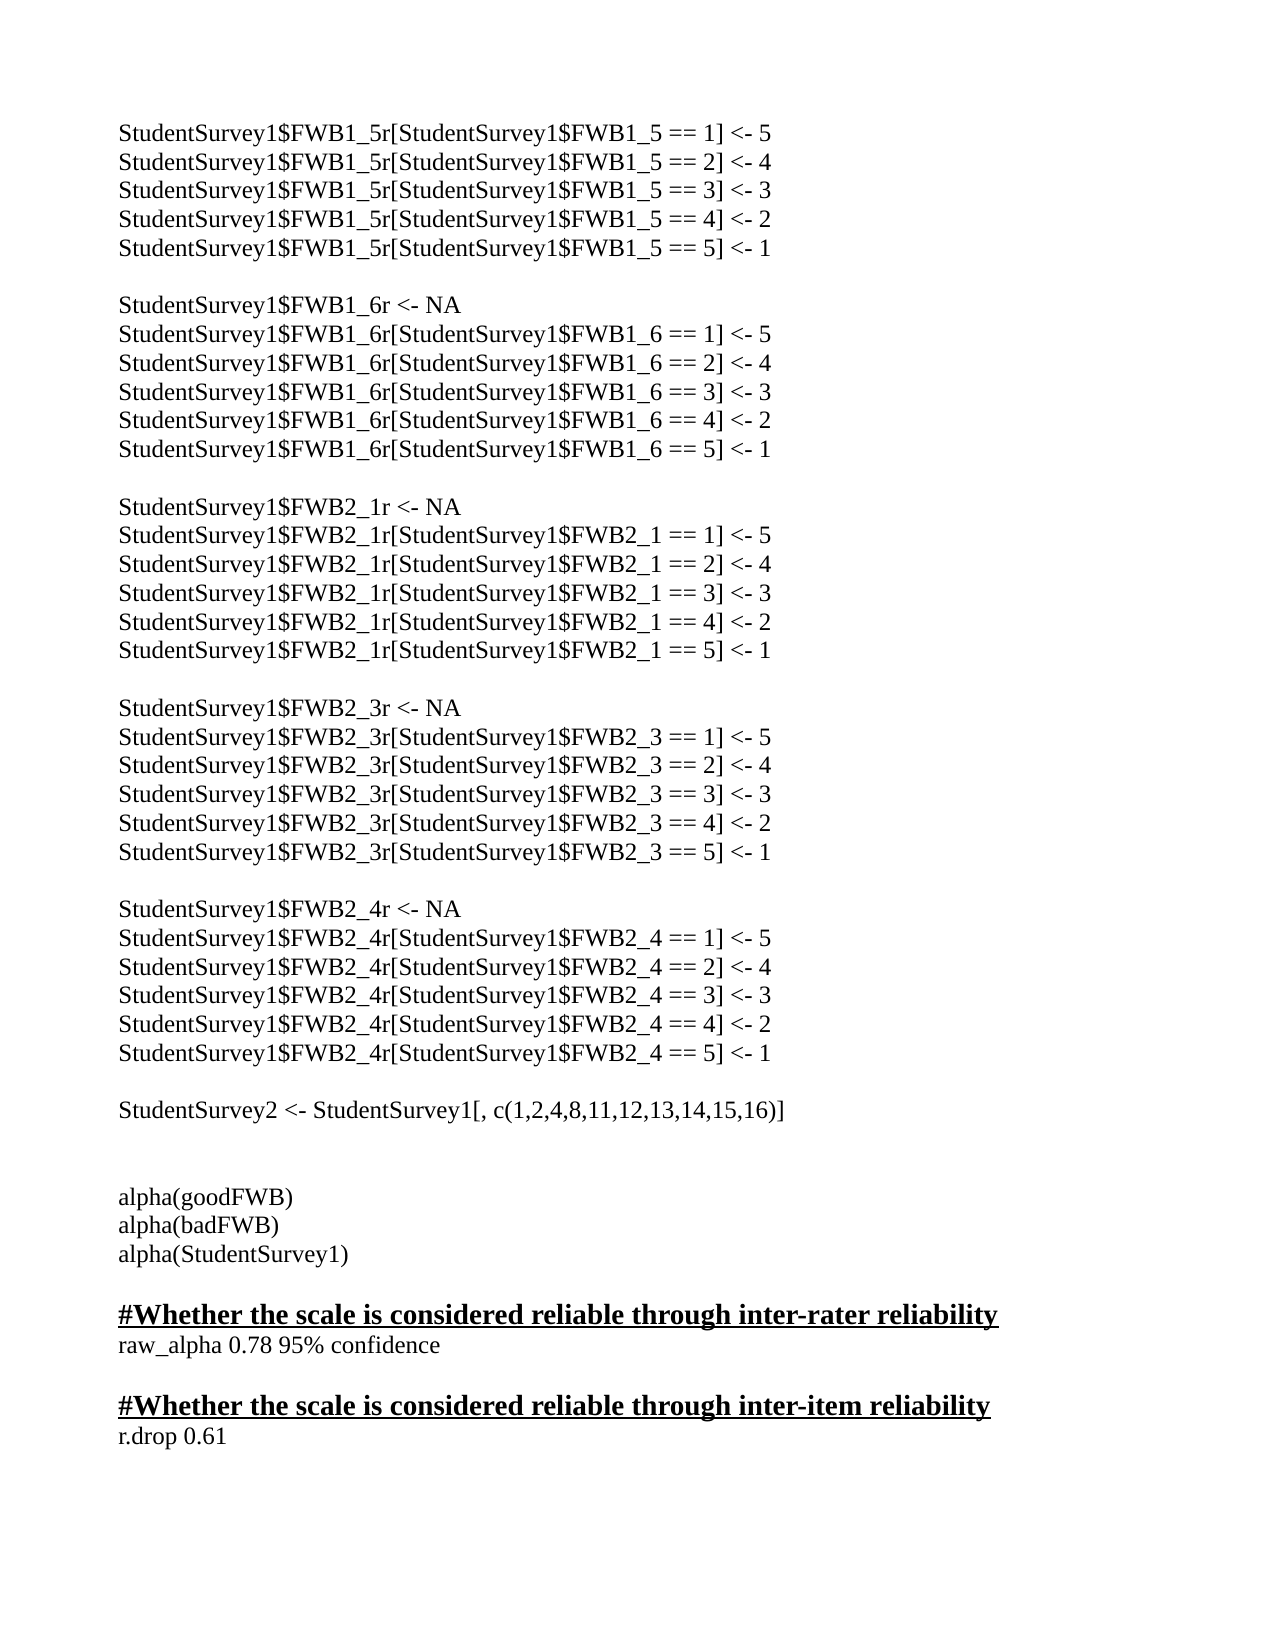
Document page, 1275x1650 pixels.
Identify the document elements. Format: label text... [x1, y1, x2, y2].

text StudentSurvey2 <- StudentSurvey1[, c(1,2,4,8,11,12,13,14,15,16)] [118, 1096, 1157, 1124]
text alpha(badFWB) [118, 1211, 1157, 1239]
text StudentSurvey1$FWB2_1r <- NA [118, 492, 1157, 521]
text StudentSurvey1$FWB2_4r[StudentSurvey1$FWB2_4 == 3] <- 3 [118, 981, 1157, 1009]
text StudentSurvey1$FWB2_4r <- NA [118, 894, 1157, 923]
text StudentSurvey1$FWB2_1r[StudentSurvey1$FWB2_1 == 2] <- 4 [118, 549, 1157, 578]
text StudentSurvey1$FWB1_6r[StudentSurvey1$FWB1_6 == 5] <- 1 [118, 434, 1157, 463]
text StudentSurvey1$FWB2_1r[StudentSurvey1$FWB2_1 == 4] <- 2 [118, 607, 1157, 636]
text StudentSurvey1$FWB2_4r[StudentSurvey1$FWB2_4 == 5] <- 1 [118, 1038, 1157, 1067]
text StudentSurvey1$FWB2_4r[StudentSurvey1$FWB2_4 == 2] <- 4 [118, 952, 1157, 981]
text StudentSurvey1$FWB2_1r[StudentSurvey1$FWB2_1 == 1] <- 5 [118, 521, 1157, 549]
text StudentSurvey1$FWB2_3r[StudentSurvey1$FWB2_3 == 1] <- 5 [118, 722, 1157, 751]
text alpha(goodFWB) [118, 1182, 1157, 1211]
text StudentSurvey1$FWB2_3r[StudentSurvey1$FWB2_3 == 4] <- 2 [118, 808, 1157, 837]
text StudentSurvey1$FWB1_5r[StudentSurvey1$FWB1_5 == 4] <- 2 [118, 204, 1157, 233]
text StudentSurvey1$FWB1_6r[StudentSurvey1$FWB1_6 == 3] <- 3 [118, 377, 1157, 406]
text r.drop 0.61 [118, 1421, 1157, 1450]
text StudentSurvey1$FWB2_3r[StudentSurvey1$FWB2_3 == 3] <- 3 [118, 779, 1157, 808]
text StudentSurvey1$FWB2_4r[StudentSurvey1$FWB2_4 == 1] <- 5 [118, 923, 1157, 952]
text StudentSurvey1$FWB2_3r <- NA [118, 693, 1157, 722]
text StudentSurvey1$FWB1_5r[StudentSurvey1$FWB1_5 == 1] <- 5 [118, 118, 1157, 147]
text StudentSurvey1$FWB1_5r[StudentSurvey1$FWB1_5 == 2] <- 4 [118, 147, 1157, 176]
text #Whether the scale is considered reliable through inter-item reliability [118, 1388, 1157, 1421]
text StudentSurvey1$FWB1_6r[StudentSurvey1$FWB1_6 == 1] <- 5 [118, 319, 1157, 348]
text StudentSurvey1$FWB2_3r[StudentSurvey1$FWB2_3 == 2] <- 4 [118, 751, 1157, 779]
text StudentSurvey1$FWB1_6r[StudentSurvey1$FWB1_6 == 4] <- 2 [118, 406, 1157, 434]
text StudentSurvey1$FWB1_5r[StudentSurvey1$FWB1_5 == 5] <- 1 [118, 233, 1157, 262]
text raw_alpha 0.78 95% confidence [118, 1330, 1157, 1359]
text StudentSurvey1$FWB2_4r[StudentSurvey1$FWB2_4 == 4] <- 2 [118, 1009, 1157, 1038]
text StudentSurvey1$FWB2_1r[StudentSurvey1$FWB2_1 == 3] <- 3 [118, 578, 1157, 607]
text StudentSurvey1$FWB2_3r[StudentSurvey1$FWB2_3 == 5] <- 1 [118, 837, 1157, 866]
text alpha(StudentSurvey1) [118, 1239, 1157, 1268]
text StudentSurvey1$FWB1_6r <- NA [118, 291, 1157, 319]
text StudentSurvey1$FWB1_6r[StudentSurvey1$FWB1_6 == 2] <- 4 [118, 348, 1157, 377]
text StudentSurvey1$FWB2_1r[StudentSurvey1$FWB2_1 == 5] <- 1 [118, 636, 1157, 664]
text #Whether the scale is considered reliable through inter-rater reliability [118, 1297, 1157, 1330]
text StudentSurvey1$FWB1_5r[StudentSurvey1$FWB1_5 == 3] <- 3 [118, 176, 1157, 204]
